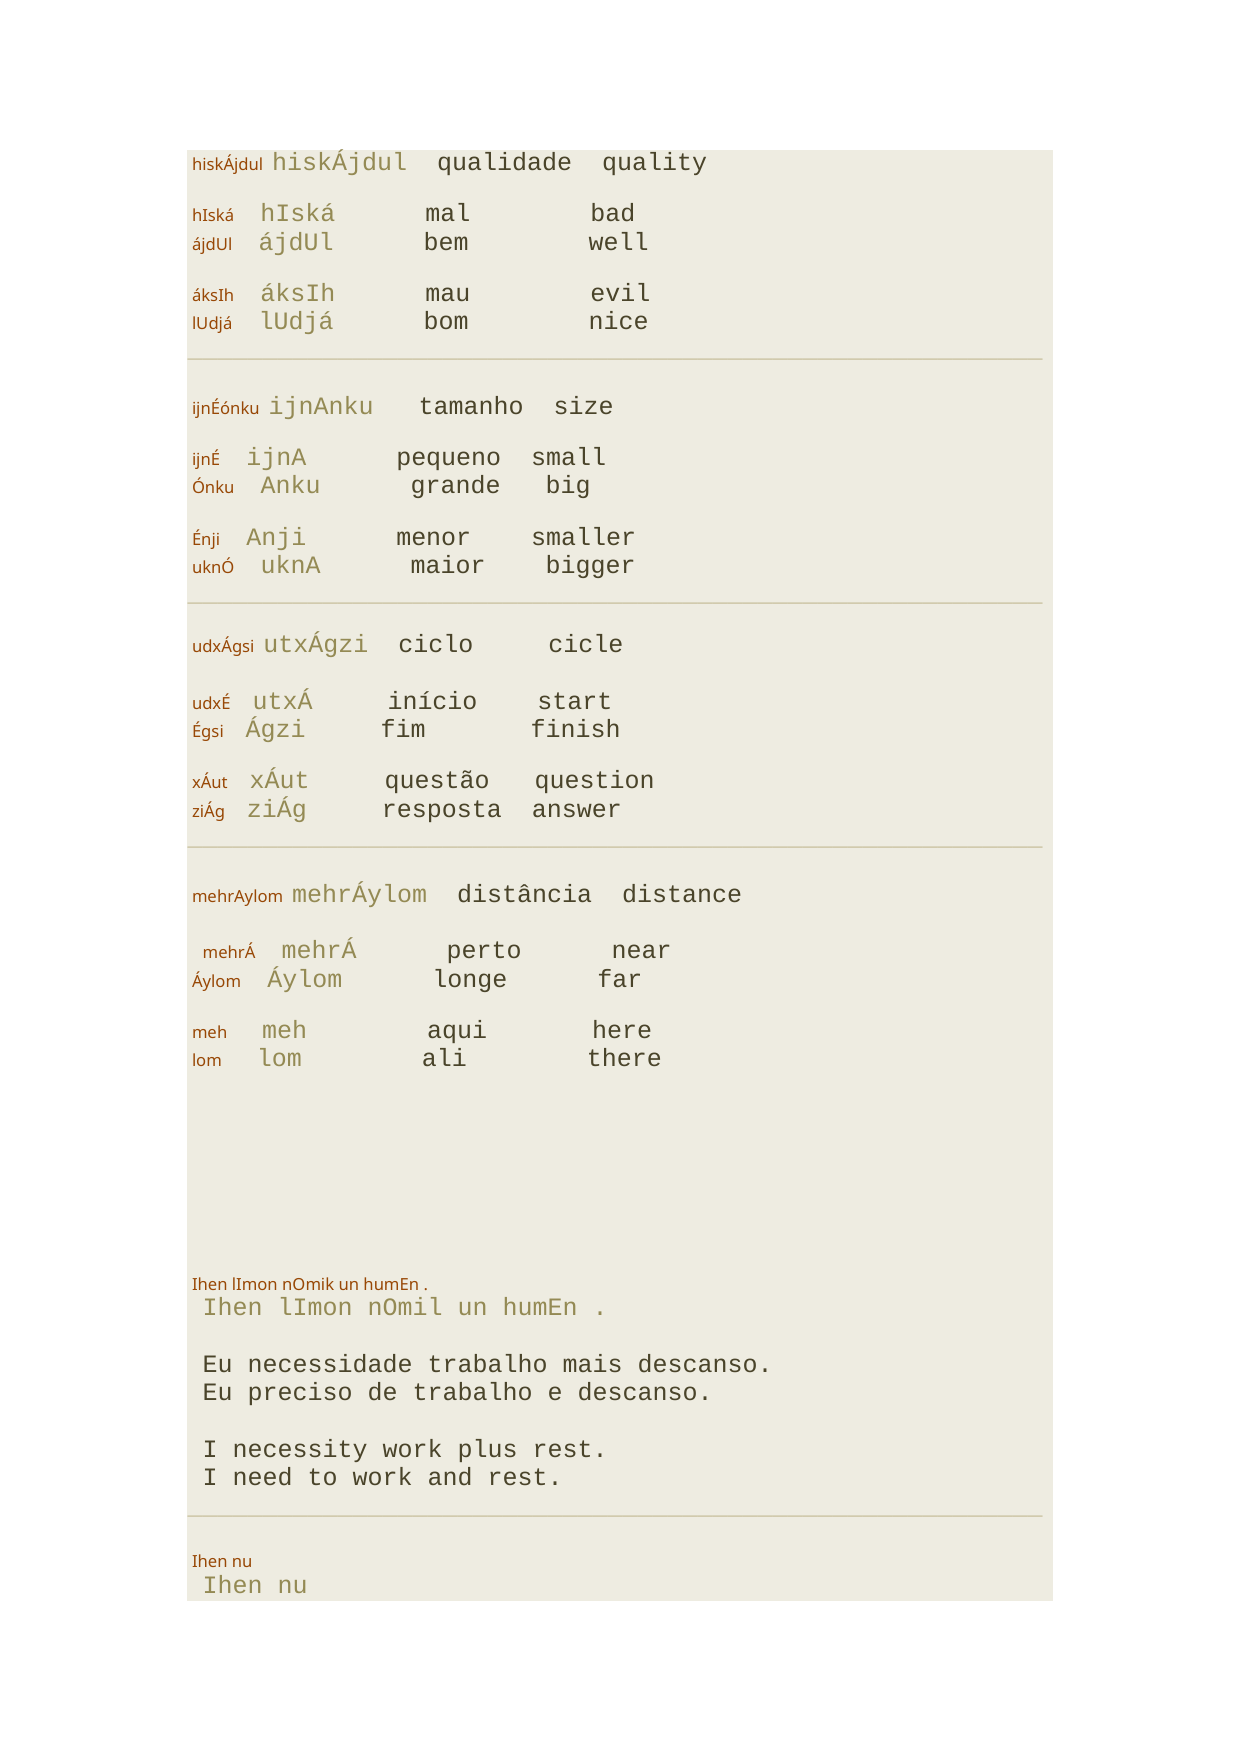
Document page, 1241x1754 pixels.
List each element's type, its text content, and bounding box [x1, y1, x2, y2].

text Énji Anji menor smaller [187, 524, 1053, 552]
text lUdjá lUdjá bom nice [187, 309, 1053, 337]
text xÁut xÁut questão question [187, 768, 1053, 796]
text Ihen nu [187, 1573, 1053, 1601]
text hiskÁjdul hiskÁjdul qualidade quality [187, 150, 1053, 178]
text Ónku Anku grande big [187, 473, 1053, 501]
text ijnÉ ijnA pequeno small [187, 445, 1053, 473]
text I need to work and rest. [187, 1465, 1053, 1493]
text Ihen nu [187, 1550, 1053, 1573]
text lom lom ali there [187, 1046, 1053, 1074]
text _________________________________________________________ [187, 581, 1053, 609]
text _________________________________________________________ [187, 337, 1053, 365]
text mehrAylom mehrÁylom distância distance [187, 881, 1053, 909]
text Égsi Ágzi fim finish [187, 717, 1053, 745]
text ijnÉónku ijnAnku tamanho size [187, 394, 1053, 422]
text mehrÁ mehrÁ perto near [187, 909, 1053, 966]
text hIská hIská mal bad [187, 201, 1053, 229]
text ziÁg ziÁg resposta answer [187, 796, 1053, 824]
text Áylom Áylom longe far [187, 966, 1053, 994]
text Eu preciso de trabalho e descanso. [187, 1380, 1053, 1408]
text _________________________________________________________ [187, 1493, 1053, 1522]
text I necessity work plus rest. [187, 1437, 1053, 1465]
text meh meh aqui here [187, 1017, 1053, 1046]
text Ihen lImon nOmik un humEn . [187, 1272, 1053, 1295]
text udxÁgsi utxÁgzi ciclo cicle [187, 632, 1053, 660]
text uknÓ uknA maior bigger [187, 552, 1053, 581]
text Eu necessidade trabalho mais descanso. [187, 1352, 1053, 1380]
text Ihen lImon nOmil un humEn . [187, 1295, 1053, 1323]
text udxÉ utxÁ início start [187, 688, 1053, 717]
text ájdUl ájdUl bem well [187, 229, 1053, 258]
text áksIh áksIh mau evil [187, 280, 1053, 309]
text _________________________________________________________ [187, 824, 1053, 853]
